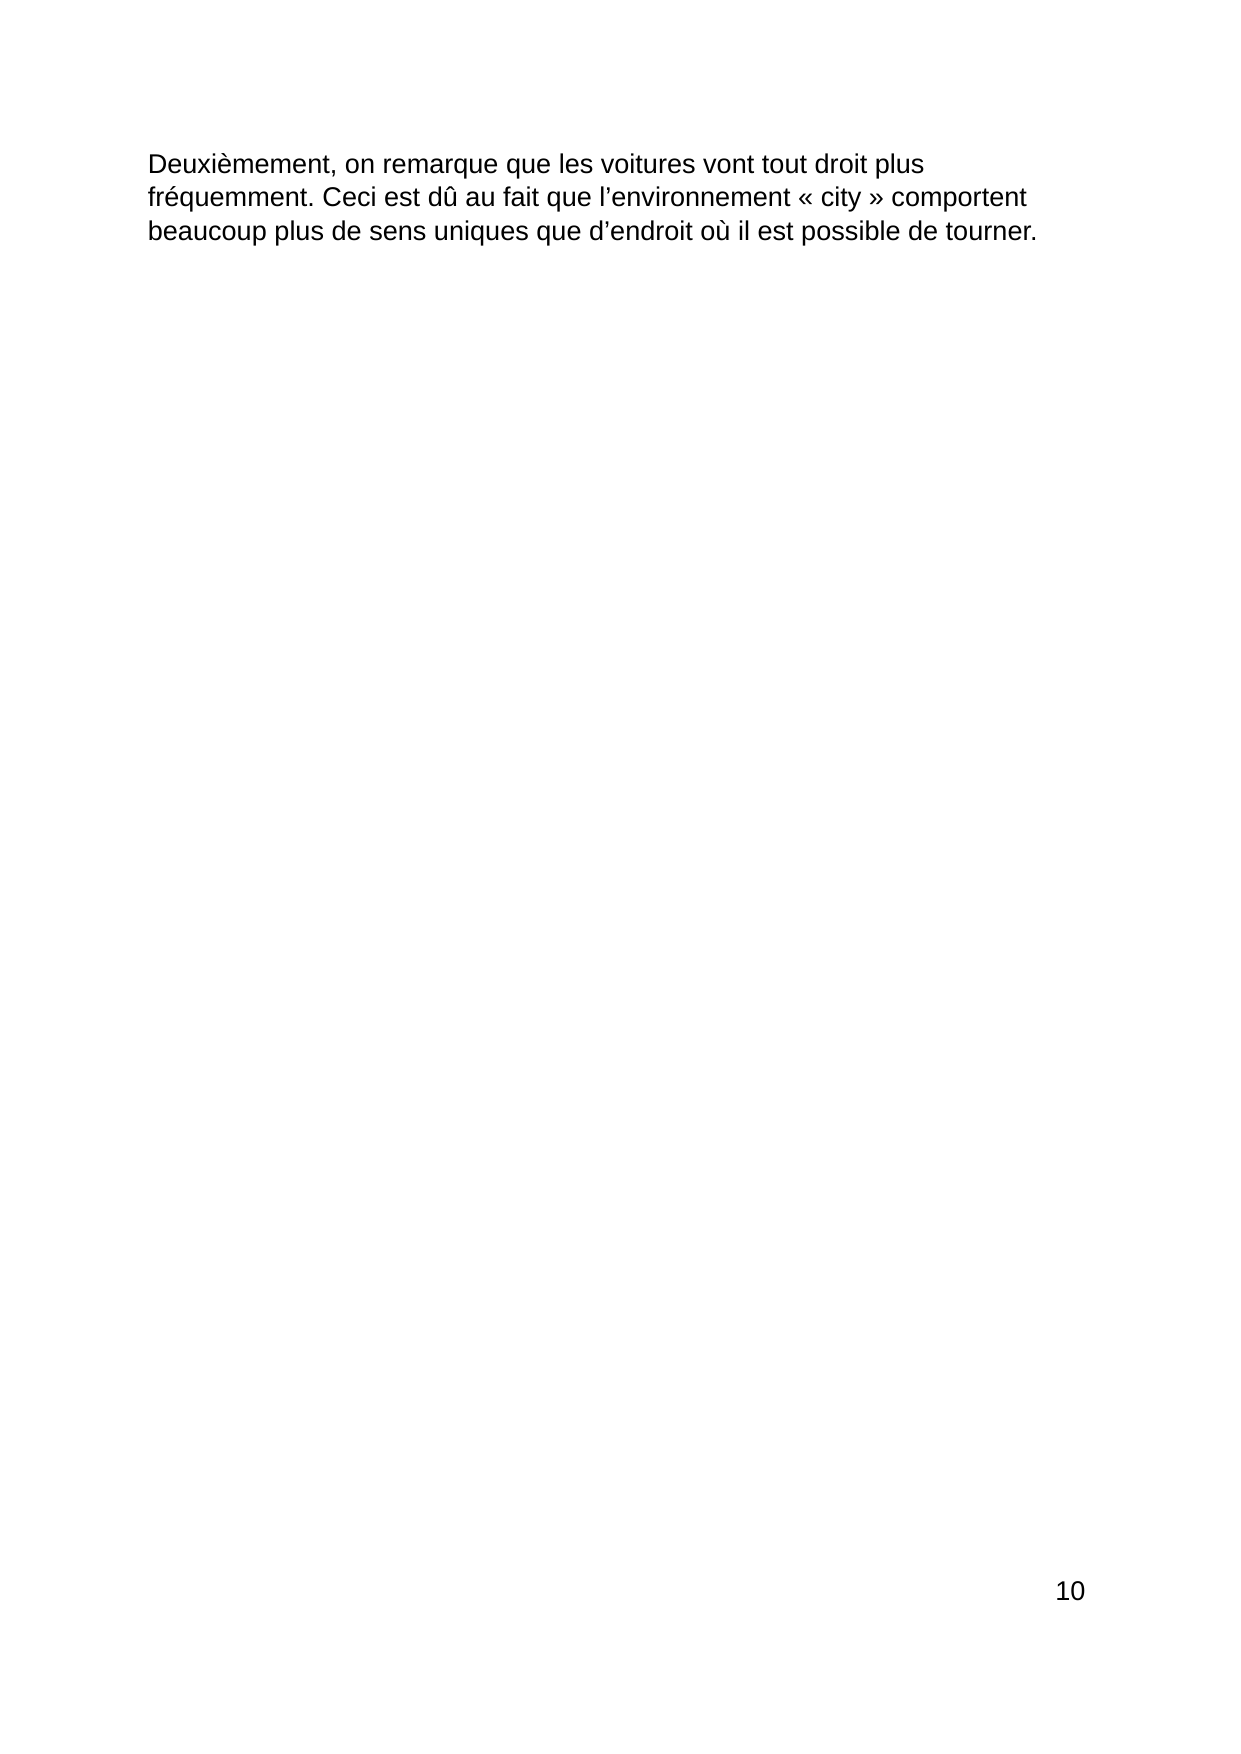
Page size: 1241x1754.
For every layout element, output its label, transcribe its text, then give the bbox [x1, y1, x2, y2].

text Deuxièmement, on remarque que les voitures vont tout droit plus fréquemment. Ceci est dû au fait que l’environnement « city » comportent beaucoup plus de sens uniques que d’endroit où il est possible de tourner. [148, 148, 1093, 246]
